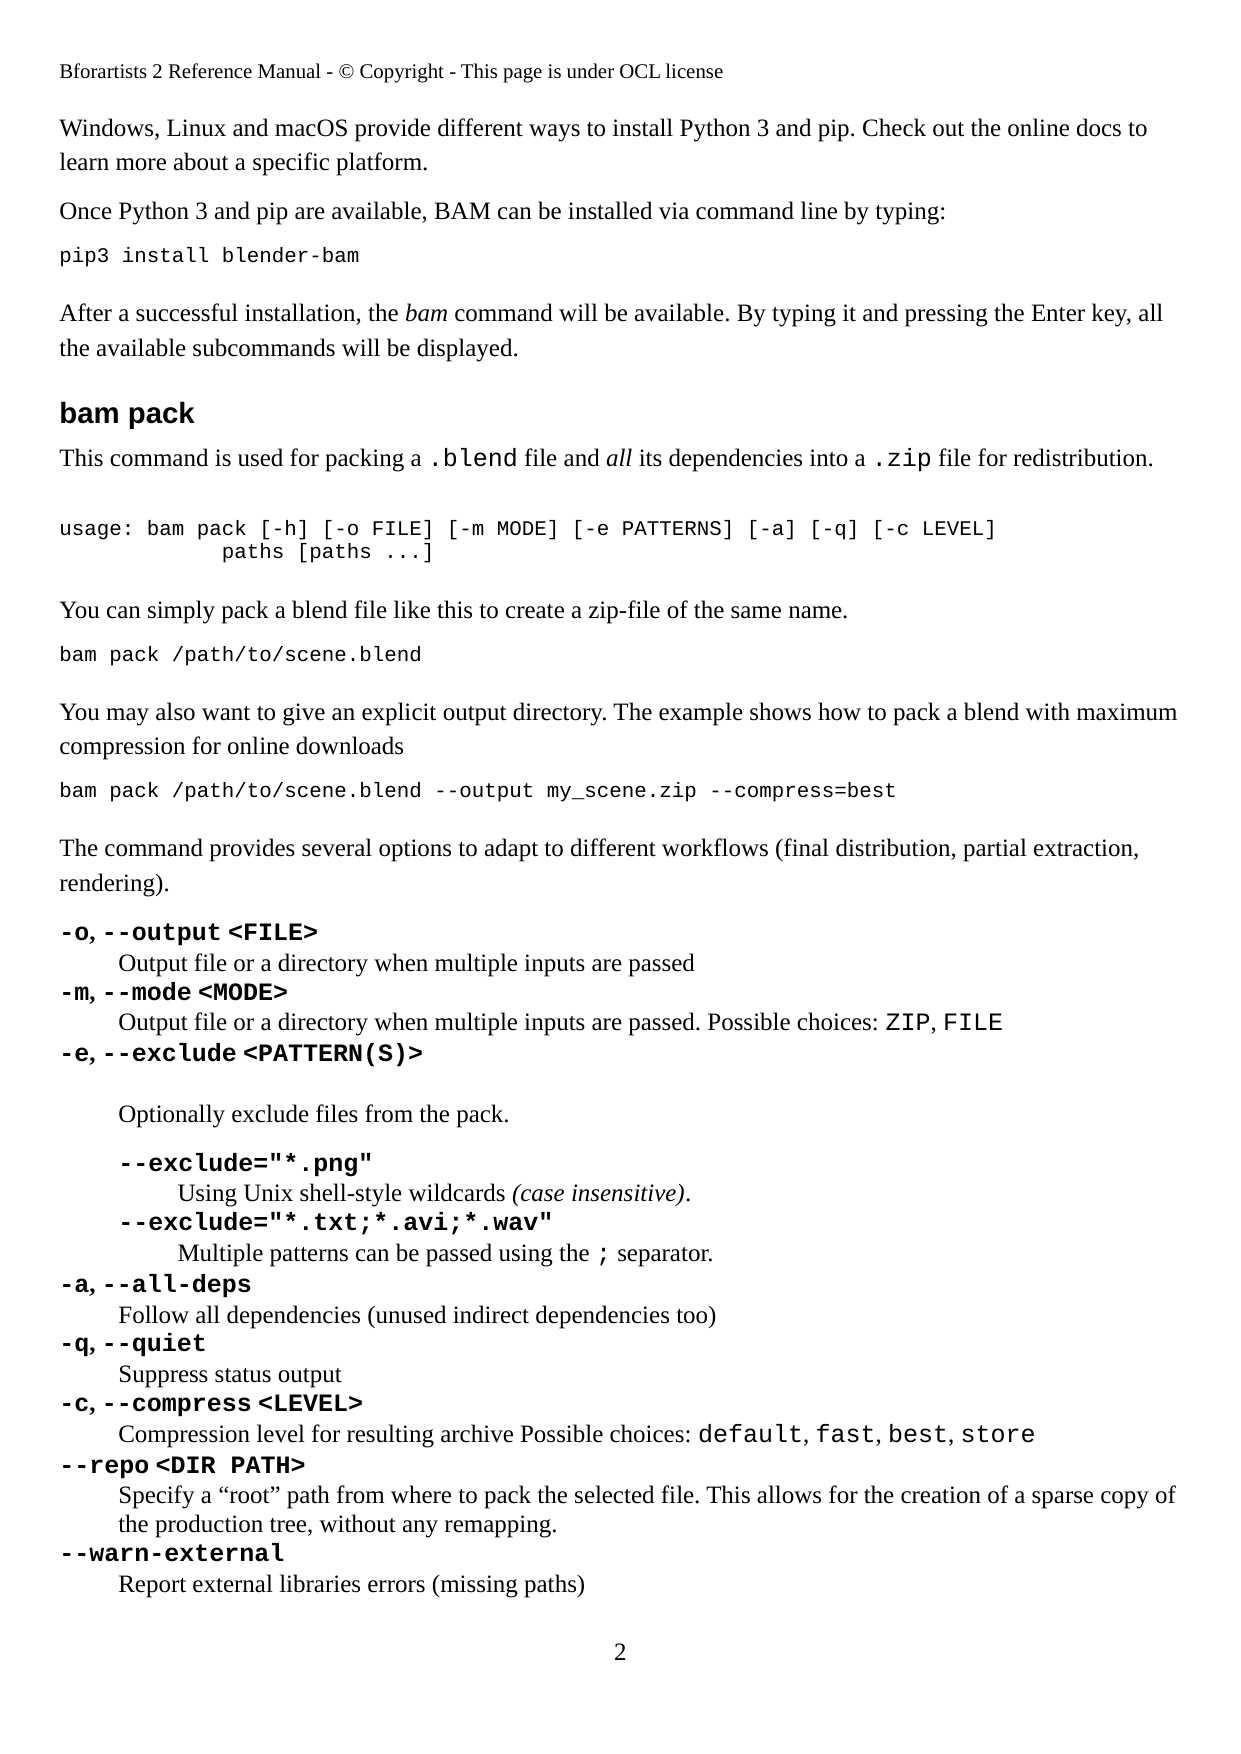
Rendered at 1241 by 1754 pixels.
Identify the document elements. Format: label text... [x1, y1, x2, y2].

list Report external libraries errors (missing paths) [118, 1569, 1181, 1598]
text paths [paths ...] [59, 542, 1181, 565]
text You can simply pack a blend file like this to create a zip-file of the same name. [59, 595, 1181, 623]
subtitle --repo <DIR PATH> [59, 1450, 1181, 1481]
subtitle --exclude="*.png" [118, 1148, 1181, 1178]
text Once Python 3 and pip are available, BAM can be installed via command line by typing: [59, 196, 1181, 225]
text bam pack /path/to/scene.blend --output my_scene.zip --compress=best [59, 780, 1181, 804]
subtitle -m, --mode <MODE> [59, 977, 1181, 1007]
subtitle -o, --output <FILE> [59, 917, 1181, 948]
subtitle bam pack [59, 396, 1181, 430]
list Follow all dependencies (unused indirect dependencies too) [118, 1300, 1181, 1328]
subtitle -q, --quiet [59, 1328, 1181, 1359]
subtitle -c, --compress <LEVEL> [59, 1388, 1181, 1419]
list Suppress status output [118, 1359, 1181, 1388]
text This command is used for packing a .blend file and all its dependencies into a .zip file for redistribution. [59, 443, 1181, 473]
subtitle -a, --all-deps [59, 1269, 1181, 1300]
text bam pack /path/to/scene.blend [59, 644, 1181, 667]
list Output file or a directory when multiple inputs are passed. Possible choices: ZIP, FILE [118, 1007, 1181, 1038]
list Using Unix shell-style wildcards (case insensitive). [177, 1178, 1181, 1207]
subtitle --exclude="*.txt;*.avi;*.wav" [118, 1207, 1181, 1238]
text The command provides several options to adapt to different workflows (final distribution, partial extraction, rendering). [59, 833, 1181, 897]
text You may also want to give an explicit output directory. The example shows how to pack a blend with maximum compression for online downloads [59, 697, 1181, 760]
list Specify a “root” path from where to pack the selected file. This allows for the creation of a sparse copy of the production tree, without any remapping. [118, 1481, 1181, 1538]
text Optionally exclude files from the pack. [118, 1099, 1181, 1127]
text After a successful installation, the bam command will be available. By typing it and pressing the Enter key, all the available subcommands will be displayed. [59, 298, 1181, 362]
text usage: bam pack [-h] [-o FILE] [-m MODE] [-e PATTERNS] [-a] [-q] [-c LEVEL] [59, 518, 1181, 542]
subtitle --warn-external [59, 1538, 1181, 1569]
subtitle -e, --exclude <PATTERN(S)> [59, 1038, 1181, 1069]
list Output file or a directory when multiple inputs are passed [118, 948, 1181, 977]
list Compression level for resulting archive Possible choices: default, fast, best, store [118, 1419, 1181, 1450]
text pip3 install blender-bam [59, 245, 1181, 269]
text Windows, Linux and macOS provide different ways to install Python 3 and pip. Check out the online docs to learn more about a specific platform. [59, 113, 1181, 176]
list Multiple patterns can be passed using the ; separator. [177, 1238, 1181, 1269]
